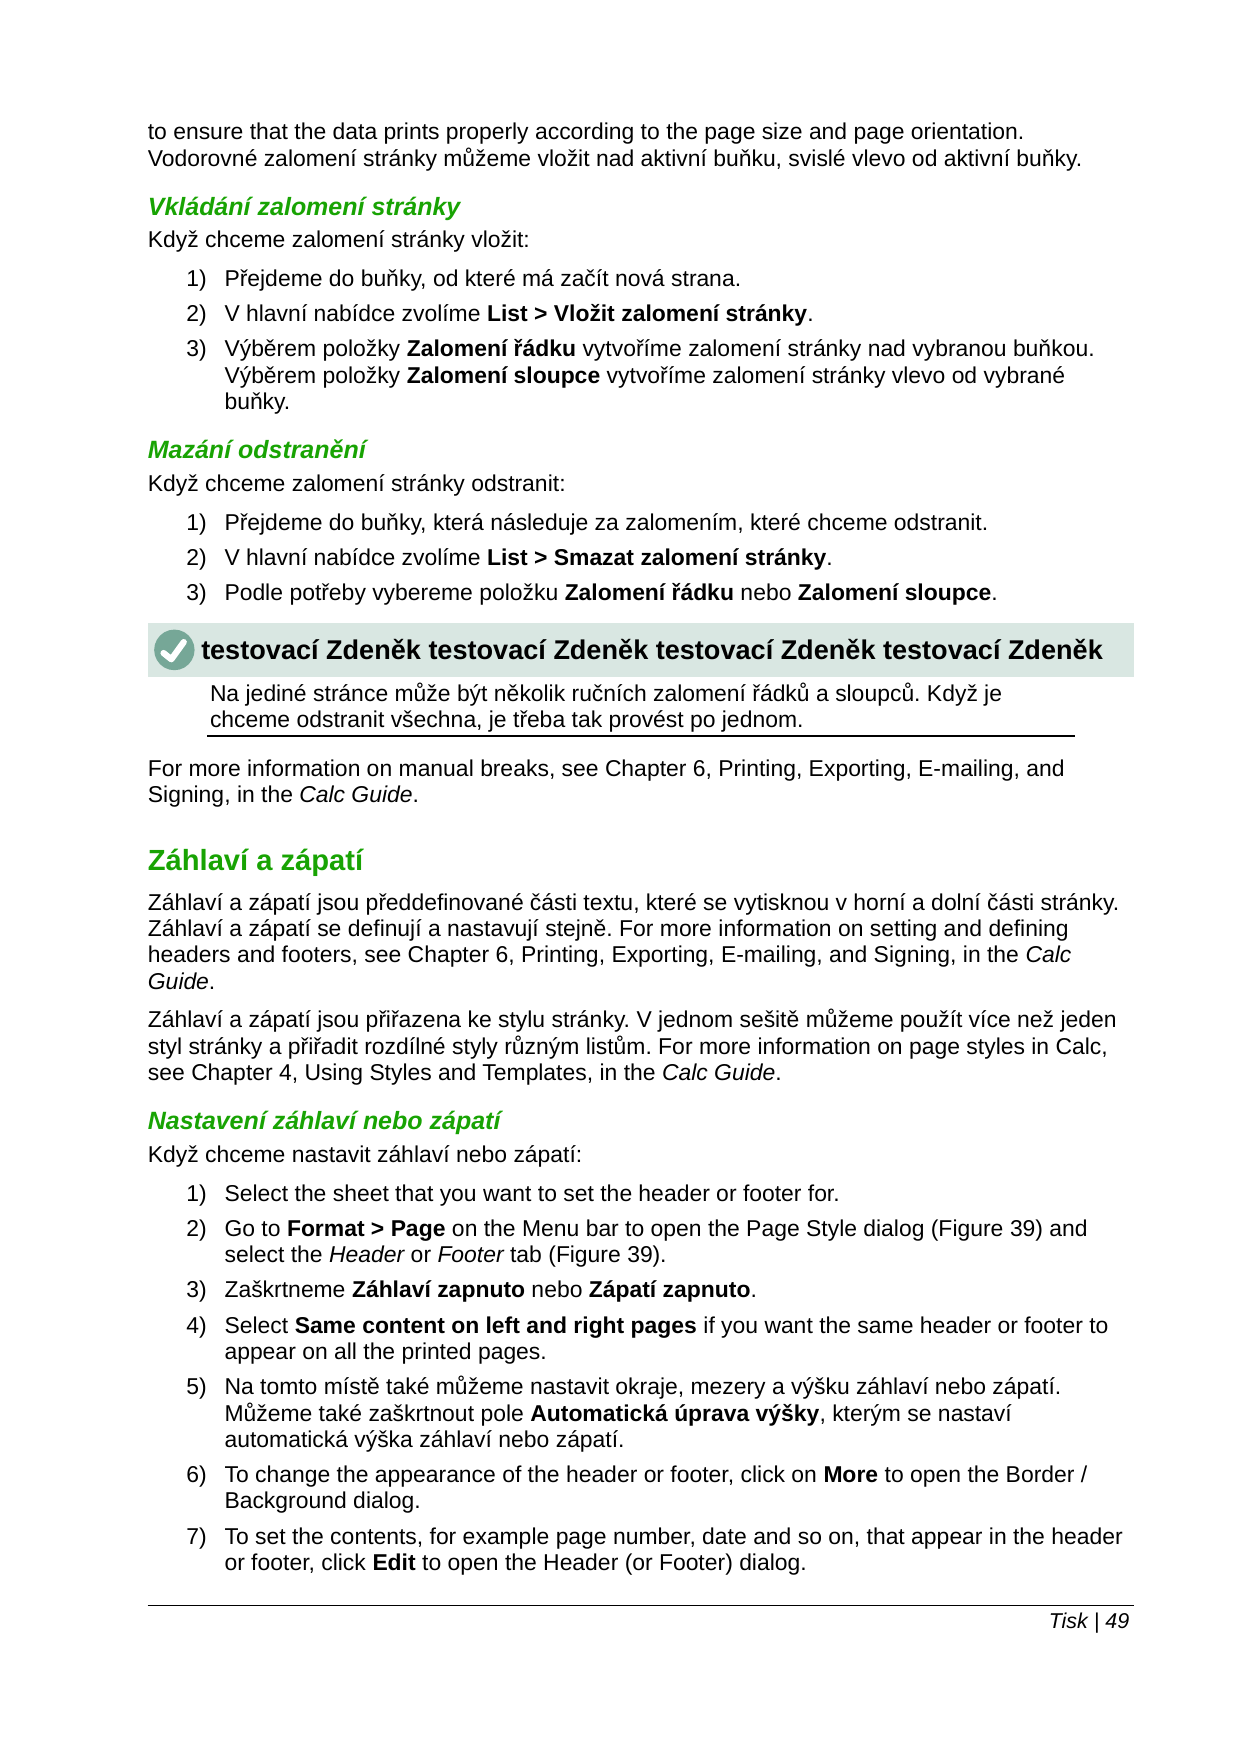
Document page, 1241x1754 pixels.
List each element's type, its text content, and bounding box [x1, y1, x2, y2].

list Zaškrtneme Záhlaví zapnuto nebo Zápatí zapnuto. [207, 1276, 1134, 1303]
list Na tomto místě také můžeme nastavit okraje, mezery a výšku záhlaví nebo zápatí. Můžeme také zaškrtnout pole Automatická úprava výšky, kterým se nastaví automatická výška záhlaví nebo zápatí. [207, 1373, 1134, 1452]
subtitle Mazání odstranění [148, 435, 1134, 464]
list Když chceme zalomení stránky vložit: [148, 226, 1134, 252]
text For more information on manual breaks, see Chapter 6, Printing, Exporting, E-mailing, and Signing, in the Calc Guide. [148, 755, 1134, 808]
list Přejdeme do buňky, od které má začít nová strana. [207, 265, 1134, 291]
list Select the sheet that you want to set the header or footer for. [207, 1180, 1134, 1206]
list Když chceme zalomení stránky odstranit: [148, 470, 1134, 496]
text Na jediné stránce může být několik ručních zalomení řádků a sloupců. Když je chceme odstranit všechna, je třeba tak provést po jednom. [207, 677, 1075, 735]
subtitle testovací Zdeněk testovací Zdeněk testovací Zdeněk testovací Zdeněk [148, 623, 1134, 677]
list V hlavní nabídce zvolíme List > Vložit zalomení stránky. [207, 300, 1134, 327]
list V hlavní nabídce zvolíme List > Smazat zalomení stránky. [207, 544, 1134, 570]
list Go to Format > Page on the Menu bar to open the Page Style dialog (Figure 39) and select the Header or Footer tab (Figure 39). [207, 1215, 1134, 1268]
subtitle Záhlaví a zápatí [148, 843, 1134, 877]
list Podle potřeby vybereme položku Zalomení řádku nebo Zalomení sloupce. [207, 579, 1134, 605]
list To set the contents, for example page number, date and so on, that appear in the header or footer, click Edit to open the Header (or Footer) dialog. [207, 1523, 1134, 1575]
subtitle Vkládání zalomení stránky [148, 191, 1134, 220]
text Záhlaví a zápatí jsou předdefinované části textu, které se vytisknou v horní a dolní části stránky. Záhlaví a zápatí se definují a nastavují stejně. For more information on setting and defining headers and footers, see Chapter 6, Printing, Exporting, E-mailing, and Signing, in the Calc Guide. [148, 888, 1134, 994]
list Select Same content on left and right pages if you want the same header or footer to appear on all the printed pages. [207, 1312, 1134, 1364]
list Přejdeme do buňky, která následuje za zalomením, které chceme odstranit. [207, 509, 1134, 535]
list Když chceme nastavit záhlaví nebo zápatí: [148, 1141, 1134, 1167]
list To change the appearance of the header or footer, click on More to open the Border / Background dialog. [207, 1461, 1134, 1514]
list Výběrem položky Zalomení řádku vytvoříme zalomení stránky nad vybranou buňkou. Výběrem položky Zalomení sloupce vytvoříme zalomení stránky vlevo od vybrané buňky. [207, 335, 1134, 414]
subtitle Nastavení záhlaví nebo zápatí [148, 1106, 1134, 1135]
text to ensure that the data prints properly according to the page size and page orientation. Vodorovné zalomení stránky můžeme vložit nad aktivní buňku, svislé vlevo od aktivní buňky. [148, 118, 1134, 171]
text Záhlaví a zápatí jsou přiřazena ke stylu stránky. V jednom sešitě můžeme použít více než jeden styl stránky a přiřadit rozdílné styly různým listům. For more information on page styles in Calc, see Chapter 4, Using Styles and Templates, in the Calc Guide. [148, 1006, 1134, 1086]
